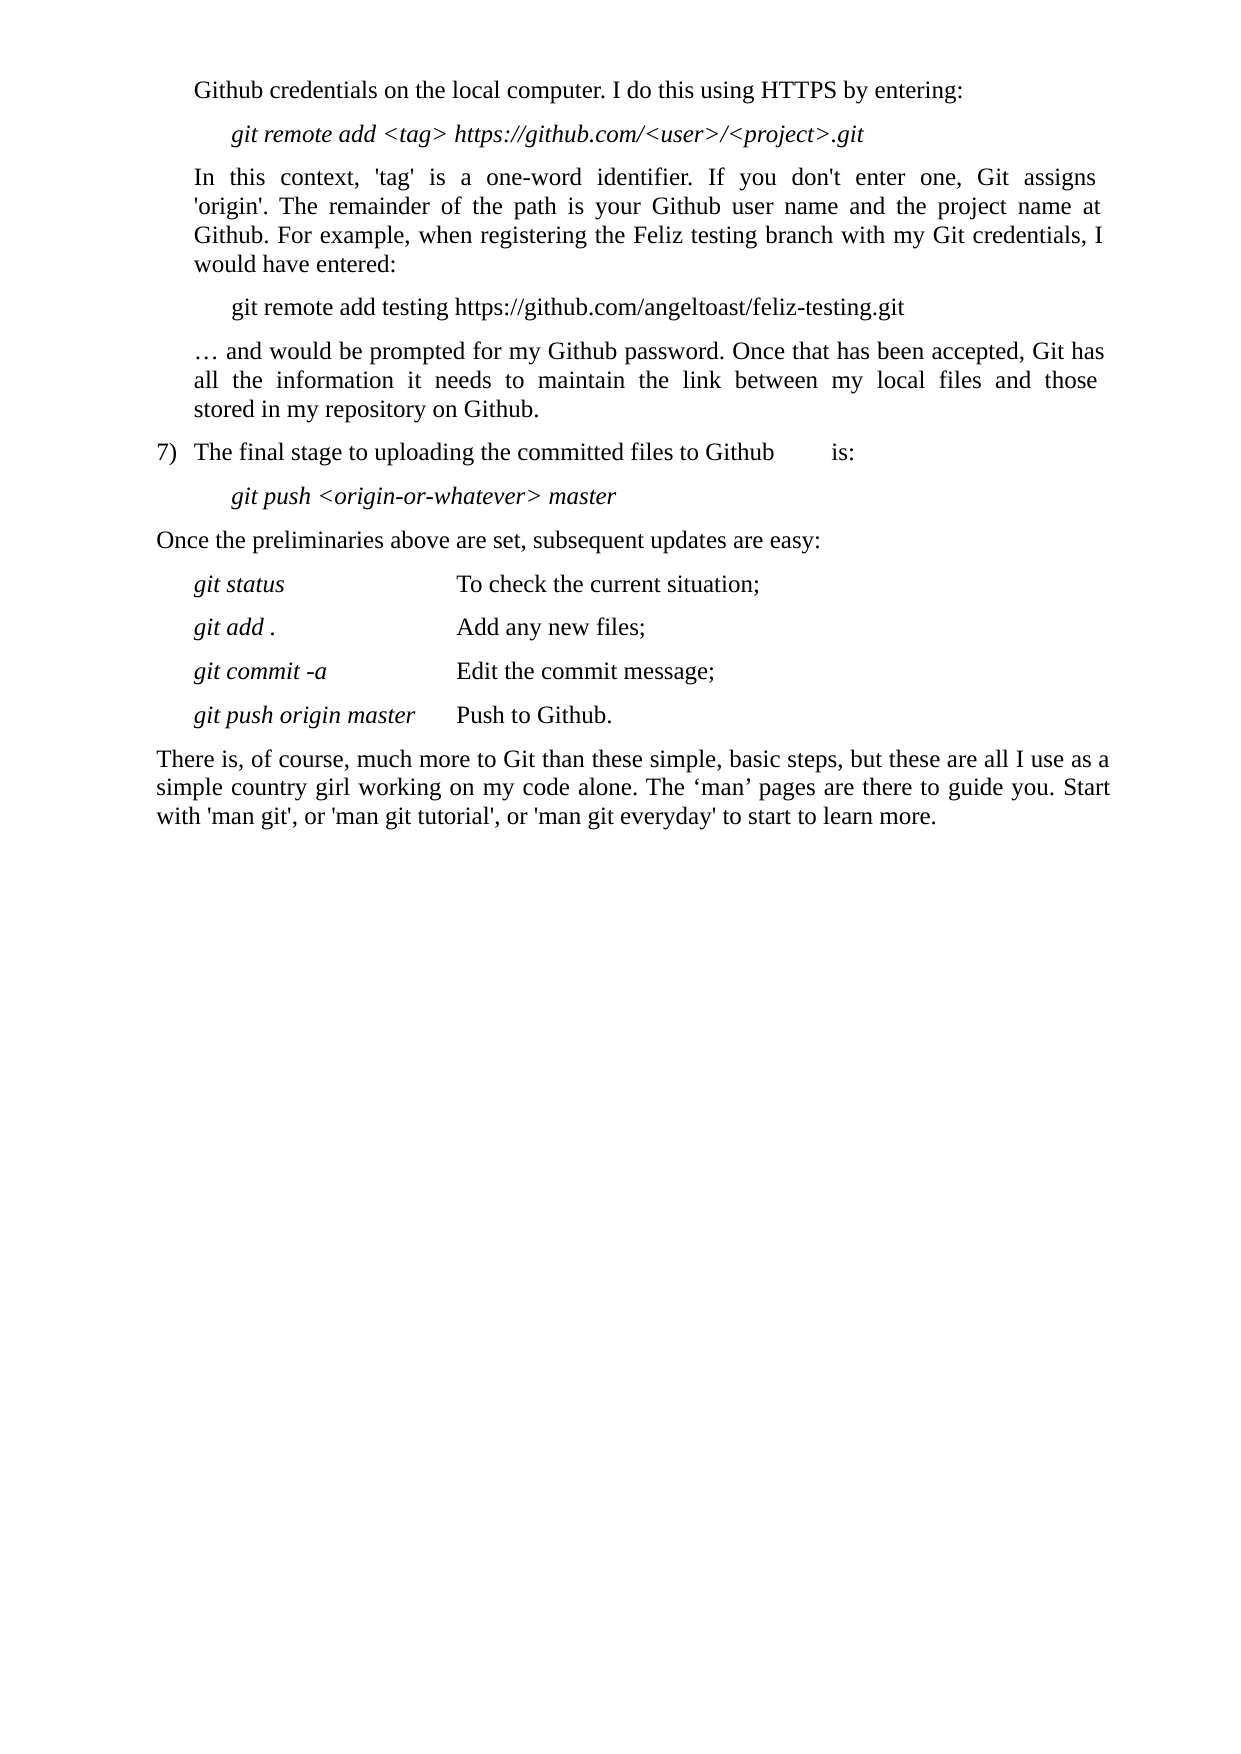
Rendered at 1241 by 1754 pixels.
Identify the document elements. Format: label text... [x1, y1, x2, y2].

text git status To check the current situation; [156, 569, 1112, 597]
text Once the preliminaries above are set, subsequent updates are easy: [156, 525, 1112, 554]
text Github credentials on the local computer. I do this using HTTPS by entering: [156, 75, 1112, 104]
text There is, of course, much more to Git than these simple, basic steps, but these are all I use as a simple country girl working on my code alone. The ‘man’ pages are there to guide you. Start with 'man git', or 'man git tutorial', or 'man git everyday' to start to learn more. [156, 744, 1112, 830]
text git push <origin-or-whatever> master [156, 481, 1112, 510]
text git remote add <tag> https://github.com/<user>/<project>.git [156, 119, 1112, 147]
text git add . Add any new files; [156, 612, 1112, 641]
text … and would be prompted for my Github password. Once that has been accepted, Git has all the information it needs to maintain the link between my local files and those stored in my repository on Github. [156, 336, 1112, 422]
text 7) The final stage to uploading the committed files to Github is: [156, 437, 1112, 466]
text git commit -a Edit the commit message; [156, 656, 1112, 685]
text In this context, 'tag' is a one-word identifier. If you don't enter one, Git assigns 'origin'. The remainder of the path is your Github user name and the project name at Github. For example, when registering the Feliz testing branch with my Git credentials, I would have entered: [156, 162, 1112, 277]
text git push origin master Push to Github. [156, 700, 1112, 729]
text git remote add testing https://github.com/angeltoast/feliz-testing.git [156, 292, 1112, 321]
